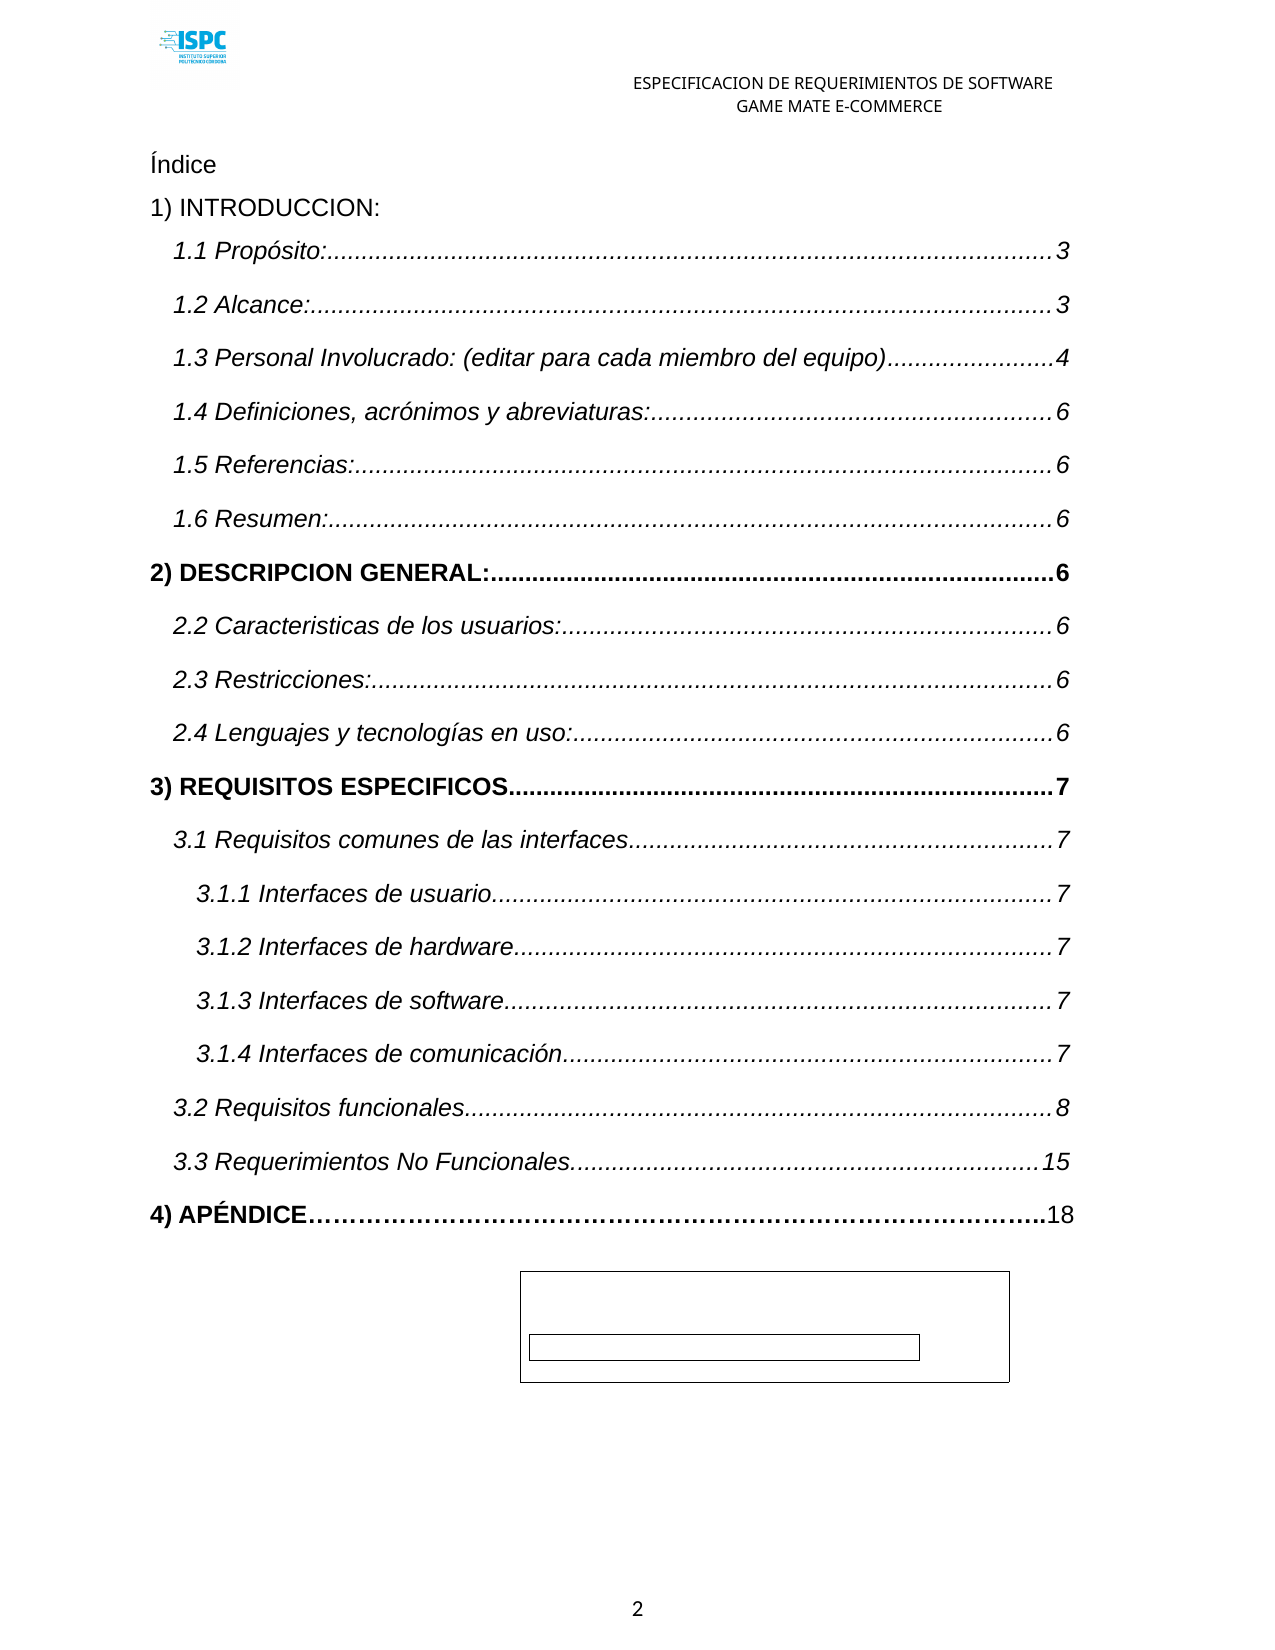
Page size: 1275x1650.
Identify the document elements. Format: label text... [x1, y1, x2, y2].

text 2) DESCRIPCION GENERAL: 6 [150, 557, 1125, 586]
picture [150, 0, 240, 90]
text 4) APÉNDICE……………………………………………………………………………..18 [150, 1200, 1125, 1229]
text 3.1.3 Interfaces de software 7 [196, 986, 1125, 1014]
text 3.1 Requisitos comunes de las interfaces 7 [173, 825, 1125, 854]
text Índice [150, 150, 1125, 179]
text 1.2 Alcance: 3 [173, 290, 1125, 318]
text 2.2 Caracteristicas de los usuarios: 6 [173, 611, 1125, 640]
text 1.6 Resumen: 6 [173, 504, 1125, 533]
text 3) REQUISITOS ESPECIFICOS 7 [150, 772, 1125, 800]
text 3.1.4 Interfaces de comunicación 7 [196, 1039, 1125, 1068]
text 2.3 Restricciones: 6 [173, 664, 1125, 693]
text 3.3 Requerimientos No Funcionales. 15 [173, 1146, 1125, 1175]
text 3.2 Requisitos funcionales 8 [173, 1093, 1125, 1122]
text 2.4 Lenguajes y tecnologías en uso: 6 [173, 718, 1125, 747]
text 1.4 Definiciones, acrónimos y abreviaturas: 6 [173, 397, 1125, 426]
text 1.5 Referencias: 6 [173, 450, 1125, 479]
text 1.1 Propósito: 3 [173, 236, 1125, 265]
text INSTITUTO SUPERIOR POLITECNICO DE CORDOBA [544, 1341, 904, 1352]
text 3.1.2 Interfaces de hardware 7 [196, 932, 1125, 961]
text 1.3 Personal Involucrado: (editar para cada miembro del equipo) 4 [173, 343, 1125, 372]
text 1) INTRODUCCION: [150, 193, 1125, 222]
text 3.1.1 Interfaces de usuario 7 [196, 879, 1125, 907]
